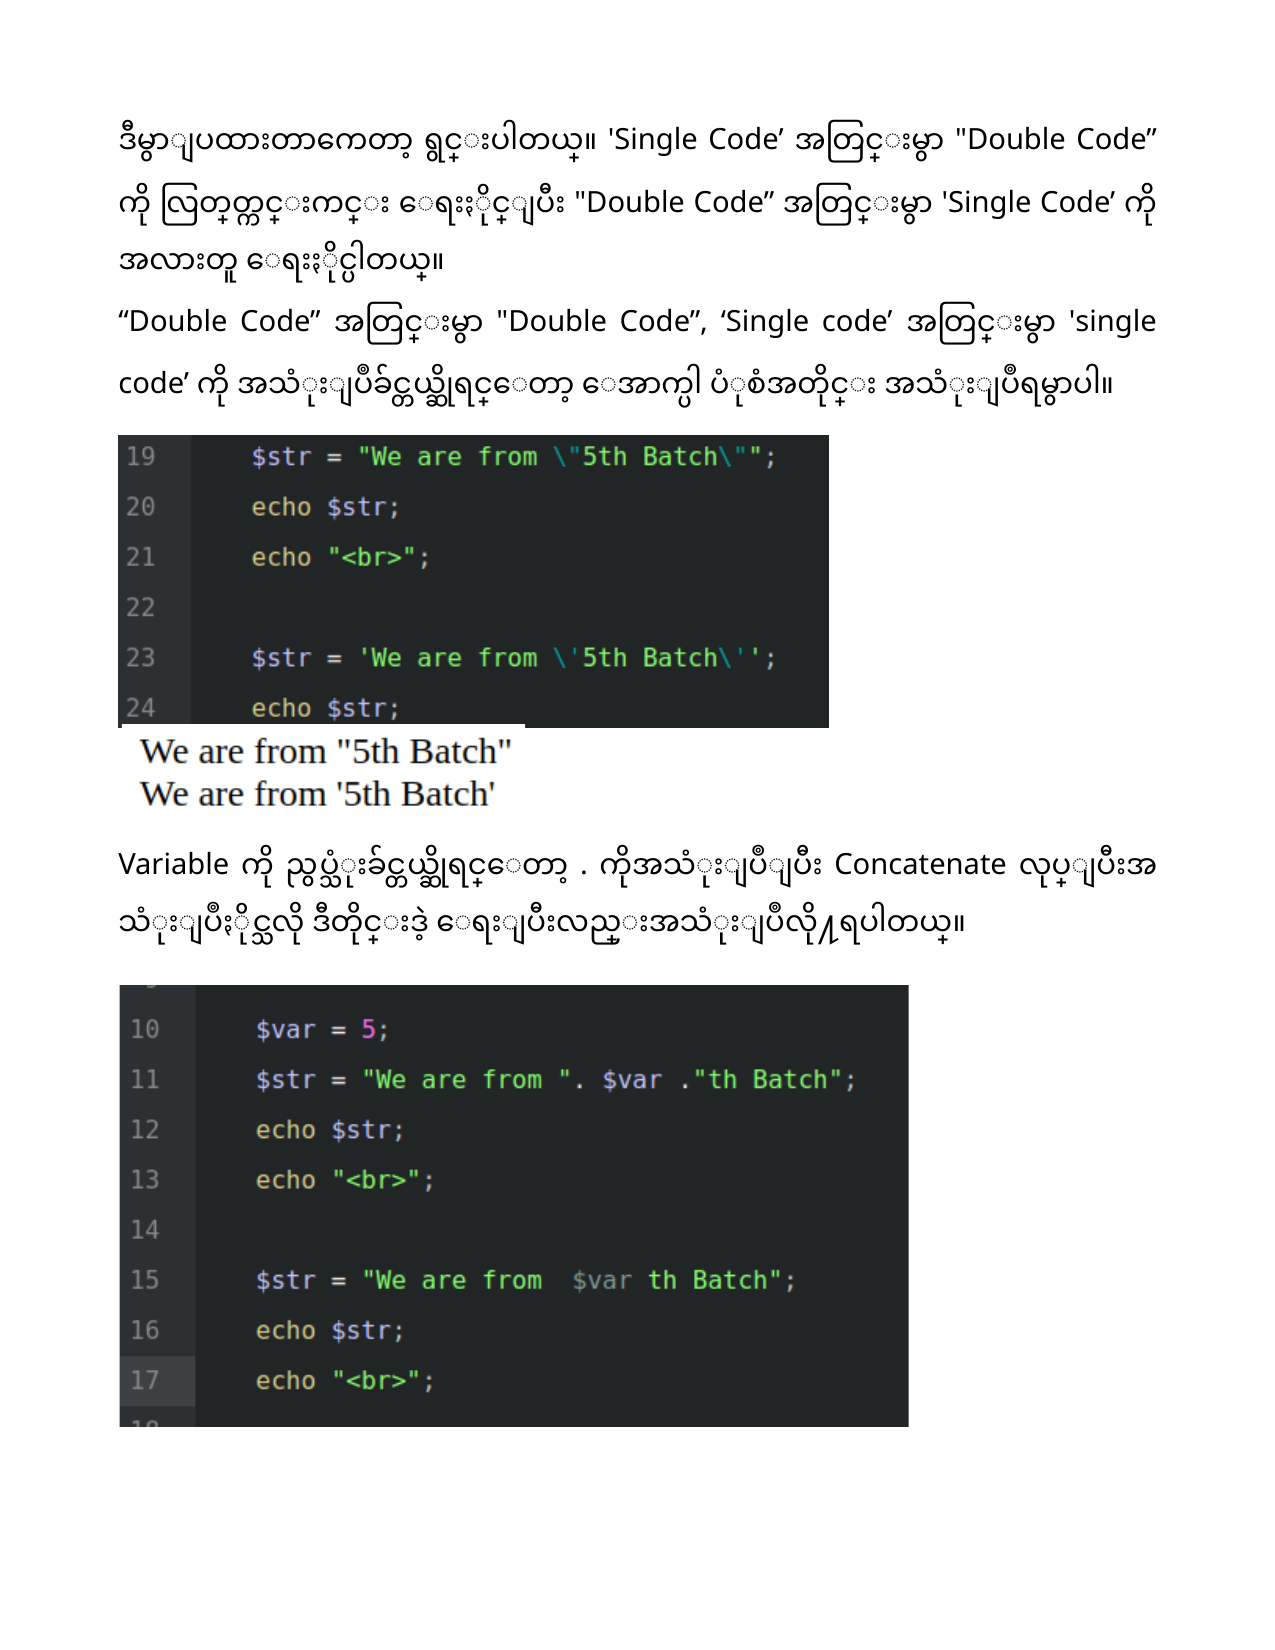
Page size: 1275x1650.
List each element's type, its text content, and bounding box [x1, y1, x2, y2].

picture [118, 435, 829, 839]
text “Double Code” အတြင္းမွာ "Double Code”, ‘Single code’ အတြင္းမွာ 'single code’ ကို အသံုးျပဳခ်င္တယ္ဆိုရင္ေတာ့ ေအာက္ပါ ပံုစံအတိုင္း အသံုးျပဳရမွာပါ။ [118, 300, 1157, 406]
text ဒီမွာျပထားတာကေတာ့ ရွင္းပါတယ္။ 'Single Code’ အတြင္းမွာ "Double Code” ကို လြတ္လြတ္ကင္းကင္း ေရးႏိုင္ျပီး "Double Code” အတြင္းမွာ 'Single Code’ ကို အလားတူ ေရးႏိုင္ပါတယ္။ [118, 118, 1157, 281]
text Variable ကို ညွပ္သံုးခ်င္တယ္ဆိုရင္ေတာ့ . ကိုအသံုးျပဳျပီး Concatenate လုပ္ျပီးအသံုးျပဳႏိုင္သလို ဒီတိုင္းဒဲ့ ေရးျပီးလည္းအသံုးျပဳလို႔ရပါတယ္။ [118, 843, 1157, 943]
picture [119, 985, 909, 1427]
